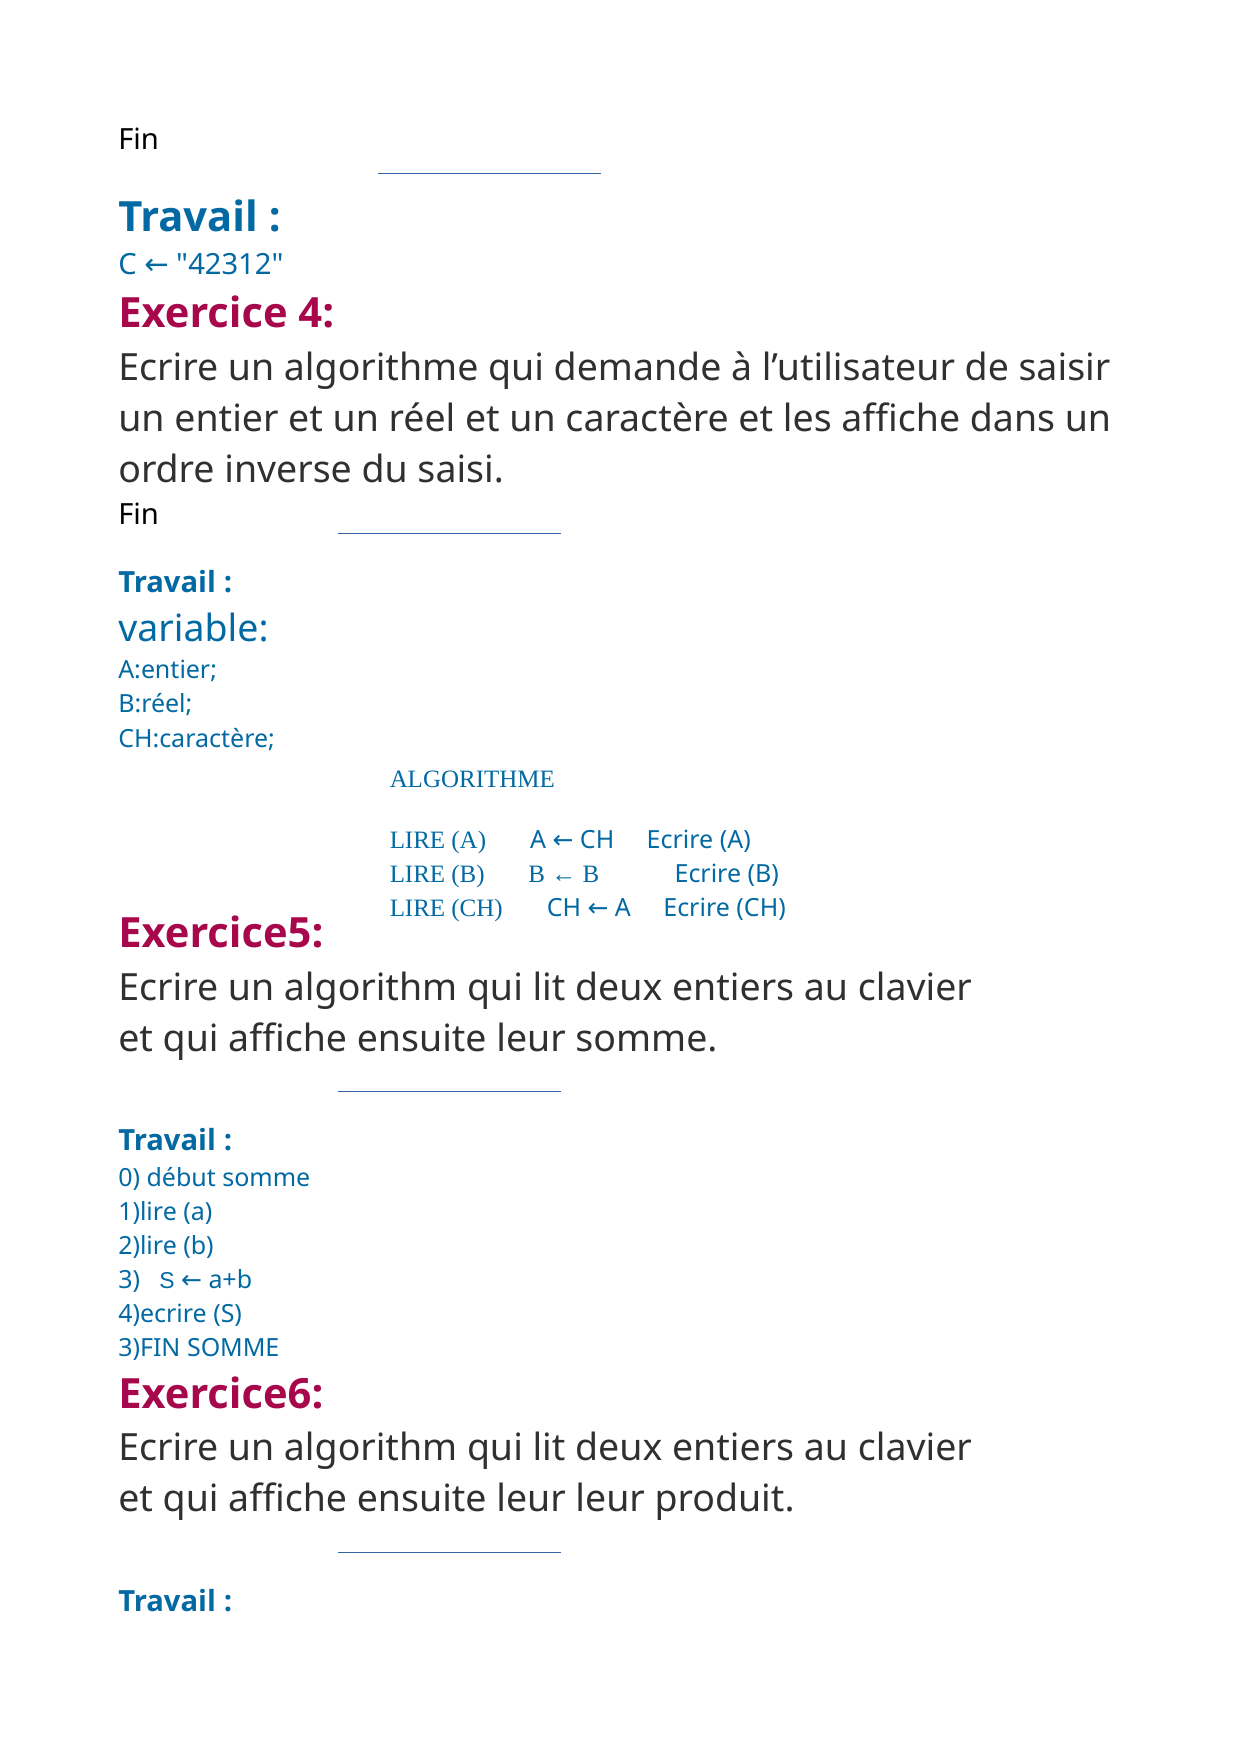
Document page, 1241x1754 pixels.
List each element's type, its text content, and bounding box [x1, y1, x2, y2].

text C ← "42312" [118, 243, 1122, 283]
text et qui affiche ensuite leur somme. [118, 1011, 1122, 1062]
text 0) début somme [118, 1159, 1122, 1193]
text Travail : [118, 187, 1122, 243]
text Fin [118, 493, 1122, 533]
text 2)lire (b) [118, 1227, 1122, 1262]
text Travail : [118, 561, 1122, 601]
text CH:caractère; [118, 720, 1122, 754]
text et qui affiche ensuite leur leur produit. [118, 1472, 1122, 1523]
text B:réel; [118, 686, 1122, 720]
text Travail : [118, 1120, 1122, 1159]
text Ecrire un algorithm qui lit deux entiers au clavier [118, 1421, 1122, 1472]
text Fin [118, 118, 1122, 158]
text 1)lire (a) [118, 1193, 1122, 1227]
text Ecrire un algorithme qui demande à l’utilisateur de saisir un entier et un réel et un caractère et les affiche dans un ordre inverse du saisi. [118, 340, 1122, 493]
text Ecrire un algorithm qui lit deux entiers au clavier [118, 960, 1122, 1011]
text Travail : [118, 1580, 1122, 1620]
text variable: [118, 601, 1122, 652]
text Exercice6: [118, 1364, 1122, 1421]
text A:entier; [118, 652, 1122, 686]
text Exercice5: [118, 903, 1122, 960]
text Exercice 4: [118, 283, 1122, 340]
text 4)ecrire (S) [118, 1296, 1122, 1330]
text 3)FIN SOMME [118, 1330, 1122, 1364]
text 3) S ← a+b [118, 1262, 1122, 1296]
